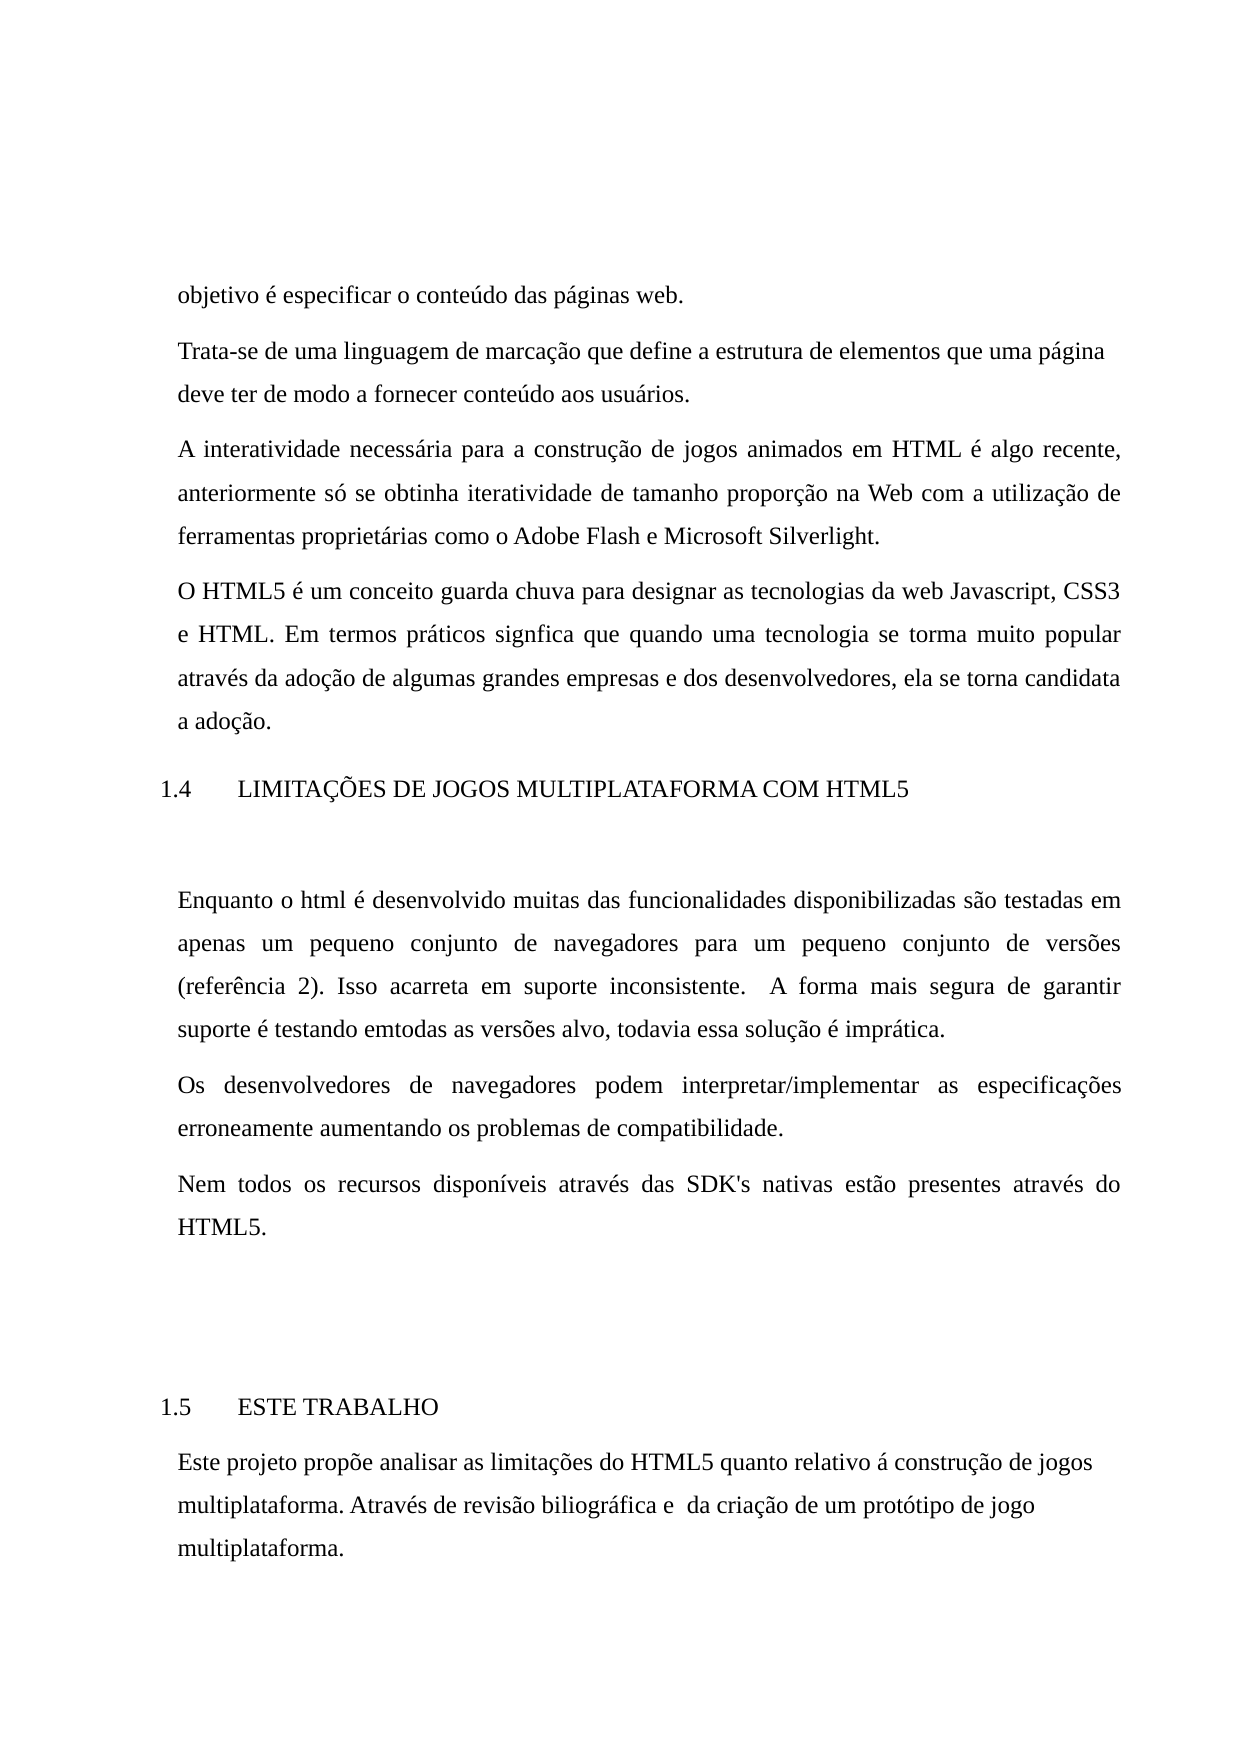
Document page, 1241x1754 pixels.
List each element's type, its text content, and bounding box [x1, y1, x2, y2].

text A interatividade necessária para a construção de jogos animados em HTML é algo recente, anteriormente só se obtinha iteratividade de tamanho proporção na Web com a utilização de ferramentas proprietárias como o Adobe Flash e Microsoft Silverlight. [177, 434, 1122, 549]
text Este projeto propõe analisar as limitações do HTML5 quanto relativo á construção de jogos multiplataforma. Através de revisão biliográfica e da criação de um protótipo de jogo multiplataforma. [177, 1447, 1122, 1562]
subtitle ESTE TRABALHO [153, 1392, 1122, 1421]
subtitle LIMITAÇõES DE JOGOS MULTIPLATAFORMA COM HTML5 [153, 774, 1122, 803]
text Nem todos os recursos disponíveis através das SDK's nativas estão presentes através do HTML5. [177, 1169, 1122, 1241]
text objetivo é especificar o conteúdo das páginas web. [177, 280, 1122, 309]
text O HTML5 é um conceito guarda chuva para designar as tecnologias da web Javascript, CSS3 e HTML. Em termos práticos signfica que quando uma tecnologia se torma muito popular através da adoção de algumas grandes empresas e dos desenvolvedores, ela se torna candidata a adoção. [177, 576, 1122, 734]
text Trata-se de uma linguagem de marcação que define a estrutura de elementos que uma página deve ter de modo a fornecer conteúdo aos usuários. [177, 336, 1122, 408]
text Enquanto o html é desenvolvido muitas das funcionalidades disponibilizadas são testadas em apenas um pequeno conjunto de navegadores para um pequeno conjunto de versões (referência 2). Isso acarreta em suporte inconsistente. A forma mais segura de garantir suporte é testando emtodas as versões alvo, todavia essa solução é imprática. [177, 885, 1122, 1043]
text Os desenvolvedores de navegadores podem interpretar/implementar as especificações erroneamente aumentando os problemas de compatibilidade. [177, 1070, 1122, 1142]
